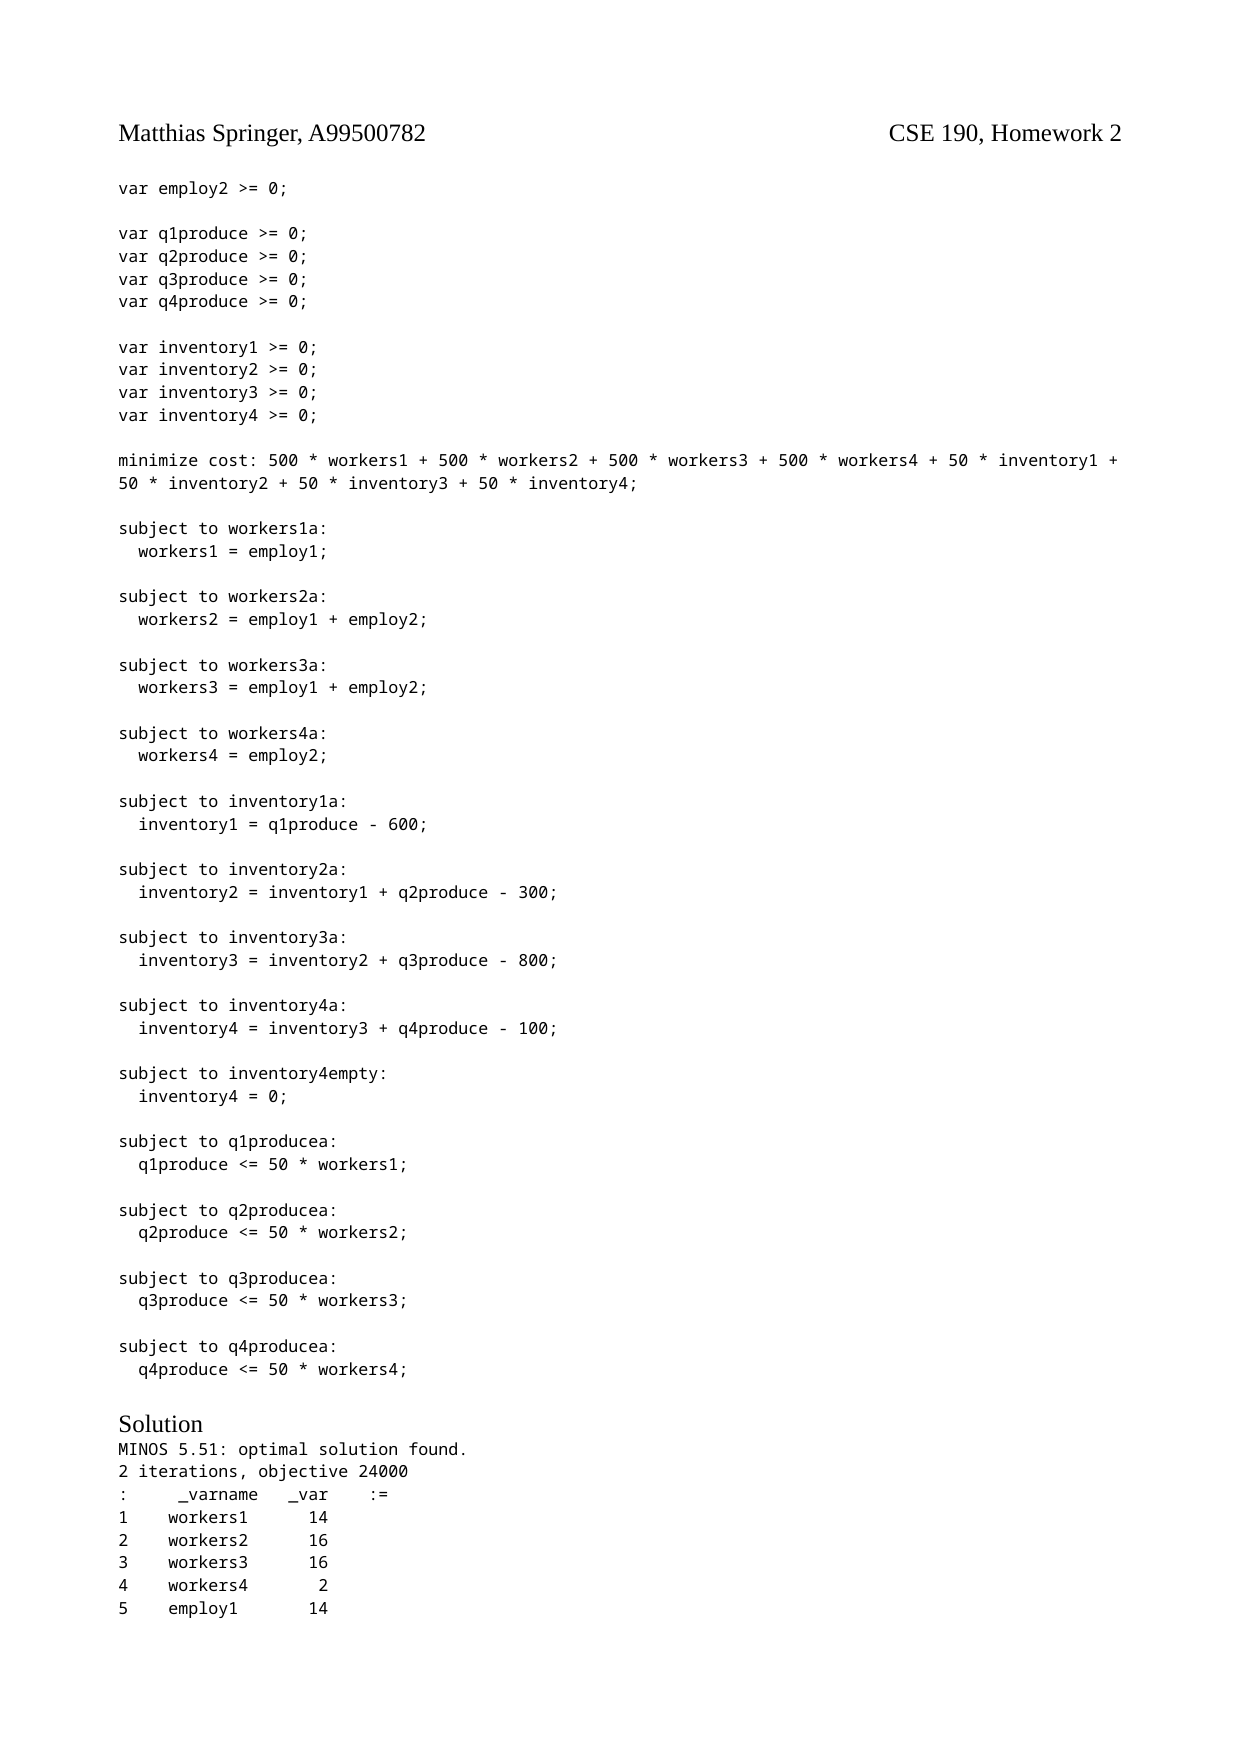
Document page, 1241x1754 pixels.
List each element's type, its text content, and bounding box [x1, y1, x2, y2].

text var q3produce >= 0; [118, 267, 1122, 290]
text inventory3 = inventory2 + q3produce - 800; [118, 948, 1122, 971]
text workers1 = employ1; [118, 540, 1122, 562]
text inventory1 = q1produce - 600; [118, 812, 1122, 835]
text inventory2 = inventory1 + q2produce - 300; [118, 880, 1122, 903]
text 2 workers2 16 [118, 1528, 1122, 1551]
text var employ2 >= 0; [118, 176, 1122, 199]
text subject to q1producea: [118, 1130, 1122, 1153]
text var inventory4 >= 0; [118, 403, 1122, 426]
text subject to workers4a: [118, 721, 1122, 744]
text subject to inventory4a: [118, 994, 1122, 1017]
text subject to workers1a: [118, 517, 1122, 540]
text subject to workers3a: [118, 653, 1122, 676]
text q4produce <= 50 * workers4; [118, 1357, 1122, 1380]
text subject to q3producea: [118, 1266, 1122, 1289]
text subject to q2producea: [118, 1198, 1122, 1221]
text MINOS 5.51: optimal solution found. [118, 1437, 1122, 1460]
text q2produce <= 50 * workers2; [118, 1221, 1122, 1244]
text workers3 = employ1 + employ2; [118, 676, 1122, 699]
text var inventory1 >= 0; [118, 335, 1122, 358]
text subject to inventory2a: [118, 858, 1122, 880]
text var inventory2 >= 0; [118, 358, 1122, 381]
text minimize cost: 500 * workers1 + 500 * workers2 + 500 * workers3 + 500 * workers4 + 50 * inventory1 + 50 * inventory2 + 50 * inventory3 + 50 * inventory4; [118, 449, 1122, 494]
text var q2produce >= 0; [118, 244, 1122, 267]
text 5 employ1 14 [118, 1596, 1122, 1619]
text q1produce <= 50 * workers1; [118, 1153, 1122, 1176]
text subject to inventory3a: [118, 926, 1122, 948]
text Solution [118, 1409, 1122, 1437]
text workers4 = employ2; [118, 744, 1122, 767]
text inventory4 = 0; [118, 1085, 1122, 1107]
text var q4produce >= 0; [118, 290, 1122, 313]
text 1 workers1 14 [118, 1506, 1122, 1528]
text workers2 = employ1 + employ2; [118, 608, 1122, 631]
text : _varname _var := [118, 1483, 1122, 1506]
text var q1produce >= 0; [118, 222, 1122, 244]
text subject to inventory1a: [118, 789, 1122, 812]
text var inventory3 >= 0; [118, 381, 1122, 403]
text q3produce <= 50 * workers3; [118, 1289, 1122, 1312]
text 4 workers4 2 [118, 1574, 1122, 1596]
text subject to workers2a: [118, 585, 1122, 608]
text 2 iterations, objective 24000 [118, 1460, 1122, 1483]
text subject to q4producea: [118, 1334, 1122, 1357]
text inventory4 = inventory3 + q4produce - 100; [118, 1017, 1122, 1039]
text subject to inventory4empty: [118, 1062, 1122, 1085]
text 3 workers3 16 [118, 1551, 1122, 1574]
